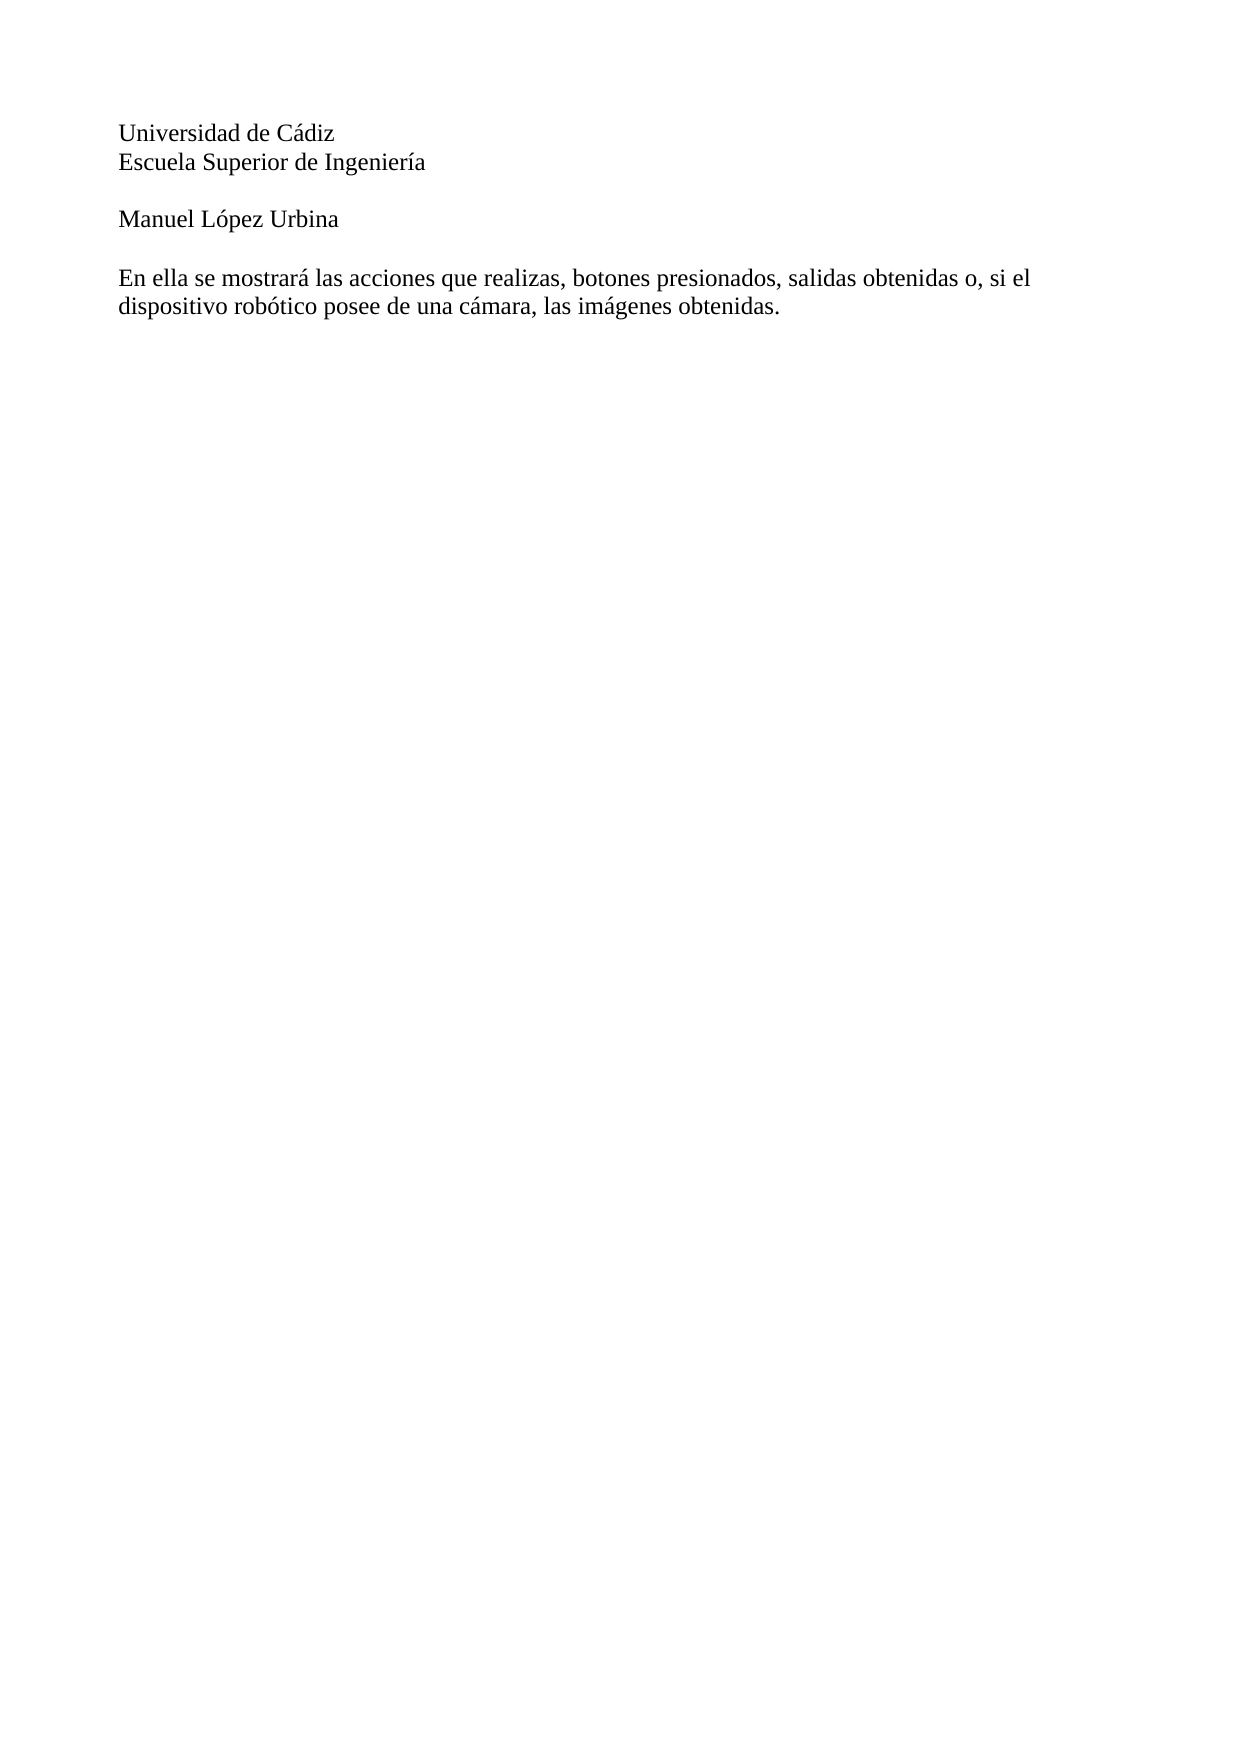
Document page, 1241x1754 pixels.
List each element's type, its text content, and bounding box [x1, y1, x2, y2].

text En ella se mostrará las acciones que realizas, botones presionados, salidas obtenidas o, si el dispositivo robótico posee de una cámara, las imágenes obtenidas. [118, 263, 1122, 320]
